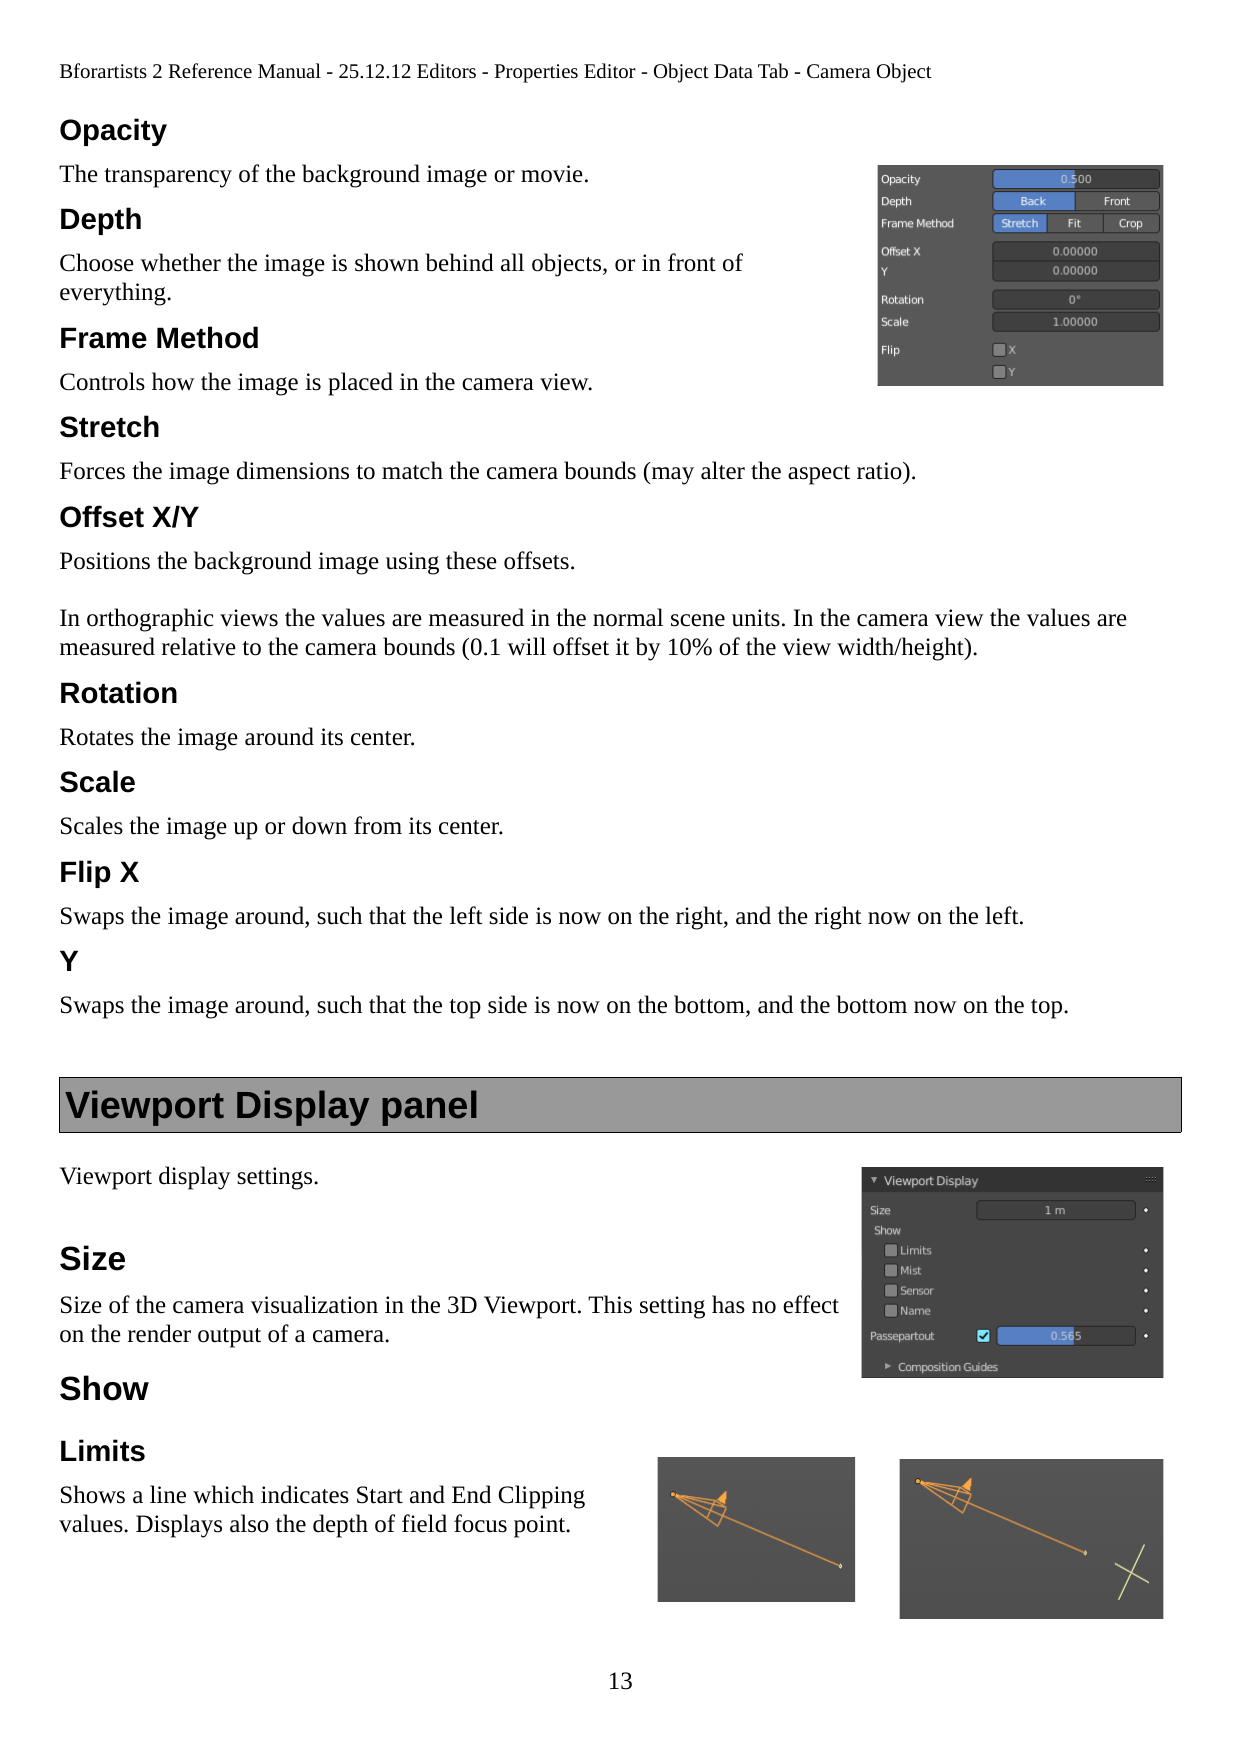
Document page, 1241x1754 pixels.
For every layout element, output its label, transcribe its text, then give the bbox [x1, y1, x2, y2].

subtitle Scale [59, 765, 1181, 799]
text Rotates the image around its center. [59, 722, 1181, 751]
text Shows a line which indicates Start and End Clipping values. Displays also the depth of field focus point. [59, 1481, 657, 1538]
subtitle Size [59, 1239, 861, 1278]
text Choose whether the image is shown behind all objects, or in front of everything. [59, 248, 877, 306]
text Scales the image up or down from its center. [59, 811, 1181, 840]
text The transparency of the background image or movie. [59, 159, 1181, 188]
text Viewport display settings. [59, 1161, 1181, 1189]
text Positions the background image using these offsets. [59, 546, 1181, 575]
subtitle Limits [59, 1434, 1181, 1468]
subtitle Show [59, 1369, 1181, 1407]
picture [899, 1459, 1164, 1619]
picture [877, 165, 1164, 386]
subtitle Frame Method [59, 321, 877, 354]
subtitle Flip X [59, 855, 1181, 888]
text Controls how the image is placed in the camera view. [59, 367, 1181, 396]
subtitle Y [59, 944, 1181, 978]
table_header Viewport Display panel [60, 1078, 1181, 1132]
subtitle Rotation [59, 676, 1181, 709]
text Swaps the image around, such that the top side is now on the bottom, and the bottom now on the top. [59, 991, 1181, 1019]
subtitle Opacity [59, 113, 1181, 146]
subtitle Depth [59, 202, 877, 236]
picture [861, 1167, 1164, 1378]
text Forces the image dimensions to match the camera bounds (may alter the aspect ratio). [59, 456, 1181, 485]
subtitle [1164, 321, 1181, 354]
text [856, 1481, 899, 1538]
text Size of the camera visualization in the 3D Viewport. This setting has no effect on the render output of a camera. [59, 1290, 861, 1348]
subtitle Stretch [59, 410, 1181, 444]
subtitle [1164, 202, 1181, 236]
text Swaps the image around, such that the left side is now on the right, and the right now on the left. [59, 901, 1181, 930]
text In orthographic views the values are measured in the normal scene units. In the camera view the values are measured relative to the camera bounds (0.1 will offset it by 10% of the view width/height). [59, 603, 1181, 661]
subtitle Offset X/Y [59, 500, 1181, 533]
picture [657, 1457, 856, 1602]
subtitle [1164, 1239, 1181, 1278]
